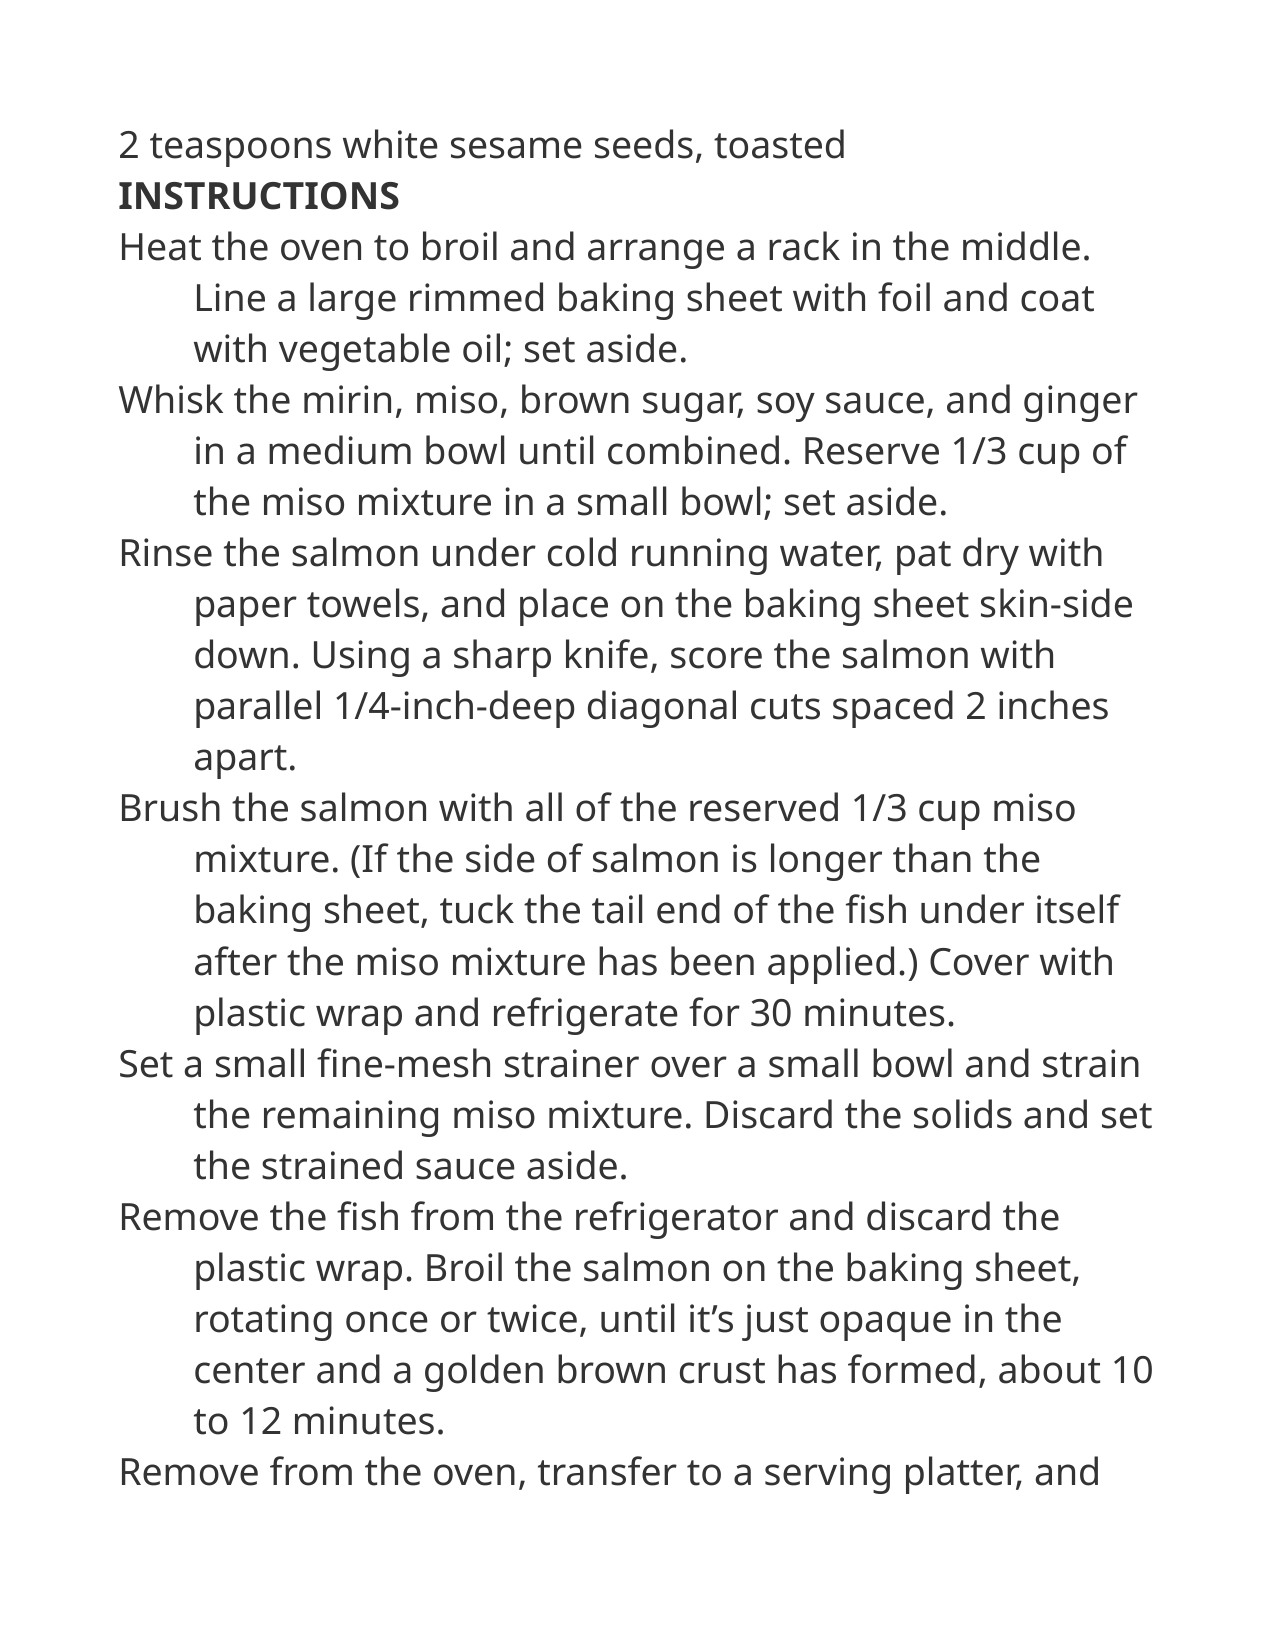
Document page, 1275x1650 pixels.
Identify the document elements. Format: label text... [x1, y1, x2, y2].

text Remove the fish from the refrigerator and discard the plastic wrap. Broil the salmon on the baking sheet, rotating once or twice, until it’s just opaque in the center and a golden brown crust has formed, about 10 to 12 minutes. [118, 1190, 1157, 1445]
text Remove from the oven, transfer to a serving platter, and [118, 1445, 1157, 1496]
text INSTRUCTIONS [118, 169, 1157, 220]
text Rinse the salmon under cold running water, pat dry with paper towels, and place on the baking sheet skin-side down. Using a sharp knife, score the salmon with parallel 1/4-inch-deep diagonal cuts spaced 2 inches apart. [118, 526, 1157, 782]
text 2 teaspoons white sesame seeds, toasted [118, 118, 1157, 169]
text Whisk the mirin, miso, brown sugar, soy sauce, and ginger in a medium bowl until combined. Reserve 1/3 cup of the miso mixture in a small bowl; set aside. [118, 373, 1157, 526]
text Set a small fine-mesh strainer over a small bowl and strain the remaining miso mixture. Discard the solids and set the strained sauce aside. [118, 1037, 1157, 1190]
text Brush the salmon with all of the reserved 1/3 cup miso mixture. (If the side of salmon is longer than the baking sheet, tuck the tail end of the fish under itself after the miso mixture has been applied.) Cover with plastic wrap and refrigerate for 30 minutes. [118, 782, 1157, 1037]
text Heat the oven to broil and arrange a rack in the middle. Line a large rimmed baking sheet with foil and coat with vegetable oil; set aside. [118, 220, 1157, 373]
